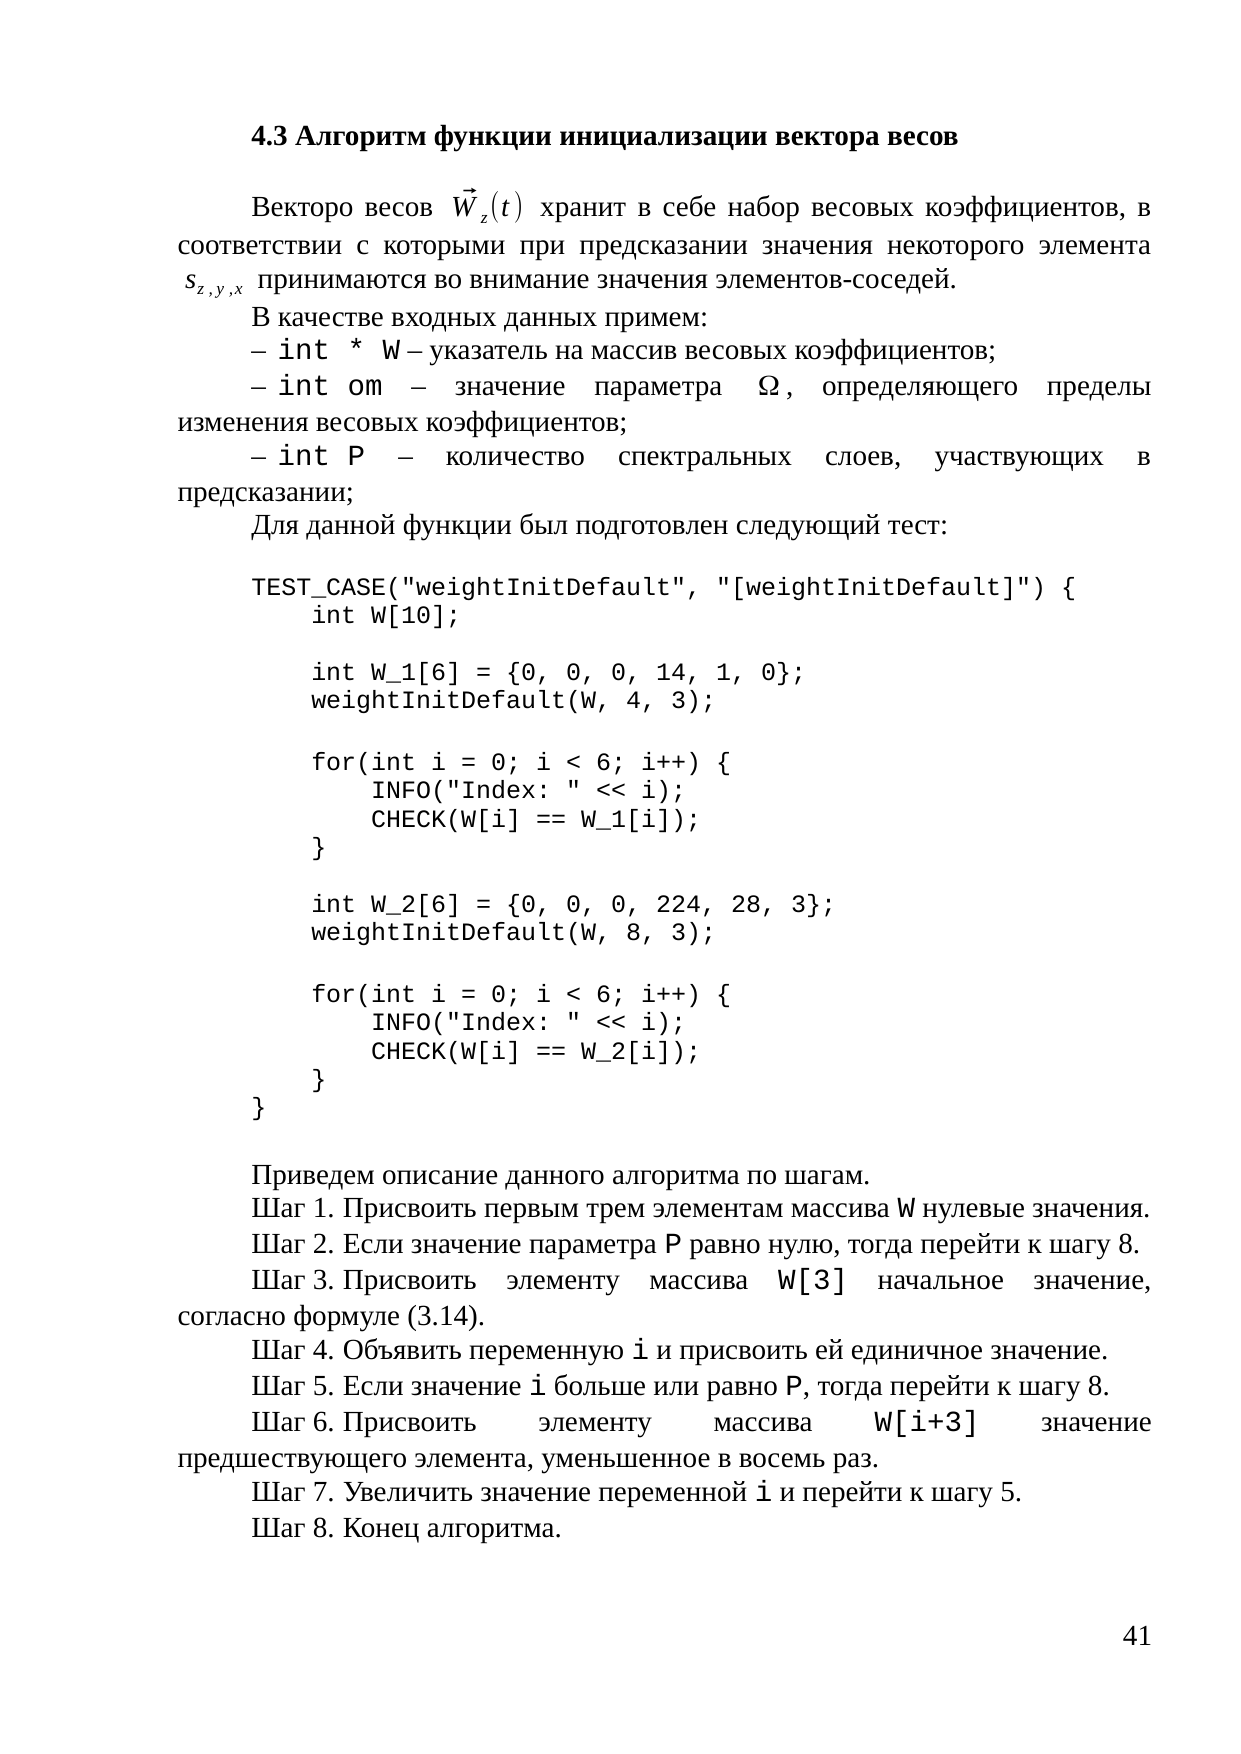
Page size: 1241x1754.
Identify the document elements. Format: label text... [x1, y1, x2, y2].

text int W[10]; [251, 603, 1152, 631]
text Шаг 4. Объявить переменную i и присвоить ей единичное значение. [177, 1332, 1152, 1368]
text weightInitDefault(W, 4, 3); [251, 688, 1152, 716]
text int W_2[6] = {0, 0, 0, 224, 28, 3}; [251, 891, 1152, 920]
text Шаг 8. Конец алгоритма. [177, 1510, 1152, 1543]
text – int P – количество спектральных слоев, участвующих в предсказании; [177, 438, 1152, 507]
text Для данной функции был подготовлен следующий тест: [177, 507, 1152, 541]
text Шаг 1. Присвоить первым трем элементам массива W нулевые значения. [177, 1190, 1152, 1226]
text for(int i = 0; i < 6; i++) { [251, 982, 1152, 1010]
text Шаг 2. Если значение параметра Р равно нулю, тогда перейти к шагу 8. [177, 1226, 1152, 1262]
text Векторо весов хранит в себе набор весовых коэффициентов, в соответствии с которыми при предсказании значения некоторого элемента принимаются во внимание значения элементов-соседей. [177, 187, 1152, 299]
text Шаг 5. Если значение i больше или равно P, тогда перейти к шагу 8. [177, 1368, 1152, 1404]
text Шаг 7. Увеличить значение переменной i и перейти к шагу 5. [177, 1474, 1152, 1510]
text – int om – значение параметра , определяющего пределы изменения весовых коэффициентов; [177, 368, 1152, 438]
text TEST_CASE("weightInitDefault", "[weightInitDefault]") { [251, 574, 1152, 603]
text } [251, 1095, 1152, 1123]
text CHECK(W[i] == W_2[i]); [251, 1038, 1152, 1067]
text int W_1[6] = {0, 0, 0, 14, 1, 0}; [251, 659, 1152, 688]
subtitle 4.3 Алгоритм функции инициализации вектора весов [251, 118, 1152, 152]
text Шаг 3. Присвоить элементу массива W[3] начальное значение, согласно формуле (3.14). [177, 1262, 1152, 1332]
text weightInitDefault(W, 8, 3); [251, 920, 1152, 948]
text } [251, 1067, 1152, 1095]
text INFO("Index: " << i); [251, 1010, 1152, 1038]
text for(int i = 0; i < 6; i++) { [251, 750, 1152, 778]
text CHECK(W[i] == W_1[i]); [251, 806, 1152, 835]
text Приведем описание данного алгоритма по шагам. [177, 1157, 1152, 1190]
text } [251, 835, 1152, 863]
text INFO("Index: " << i); [251, 778, 1152, 806]
text Шаг 6. Присвоить элементу массива W[i+3] значение предшествующего элемента, уменьшенное в восемь раз. [177, 1404, 1152, 1474]
text В качестве входных данных примем: [177, 299, 1152, 332]
text – int * W – указатель на массив весовых коэффициентов; [177, 332, 1152, 368]
